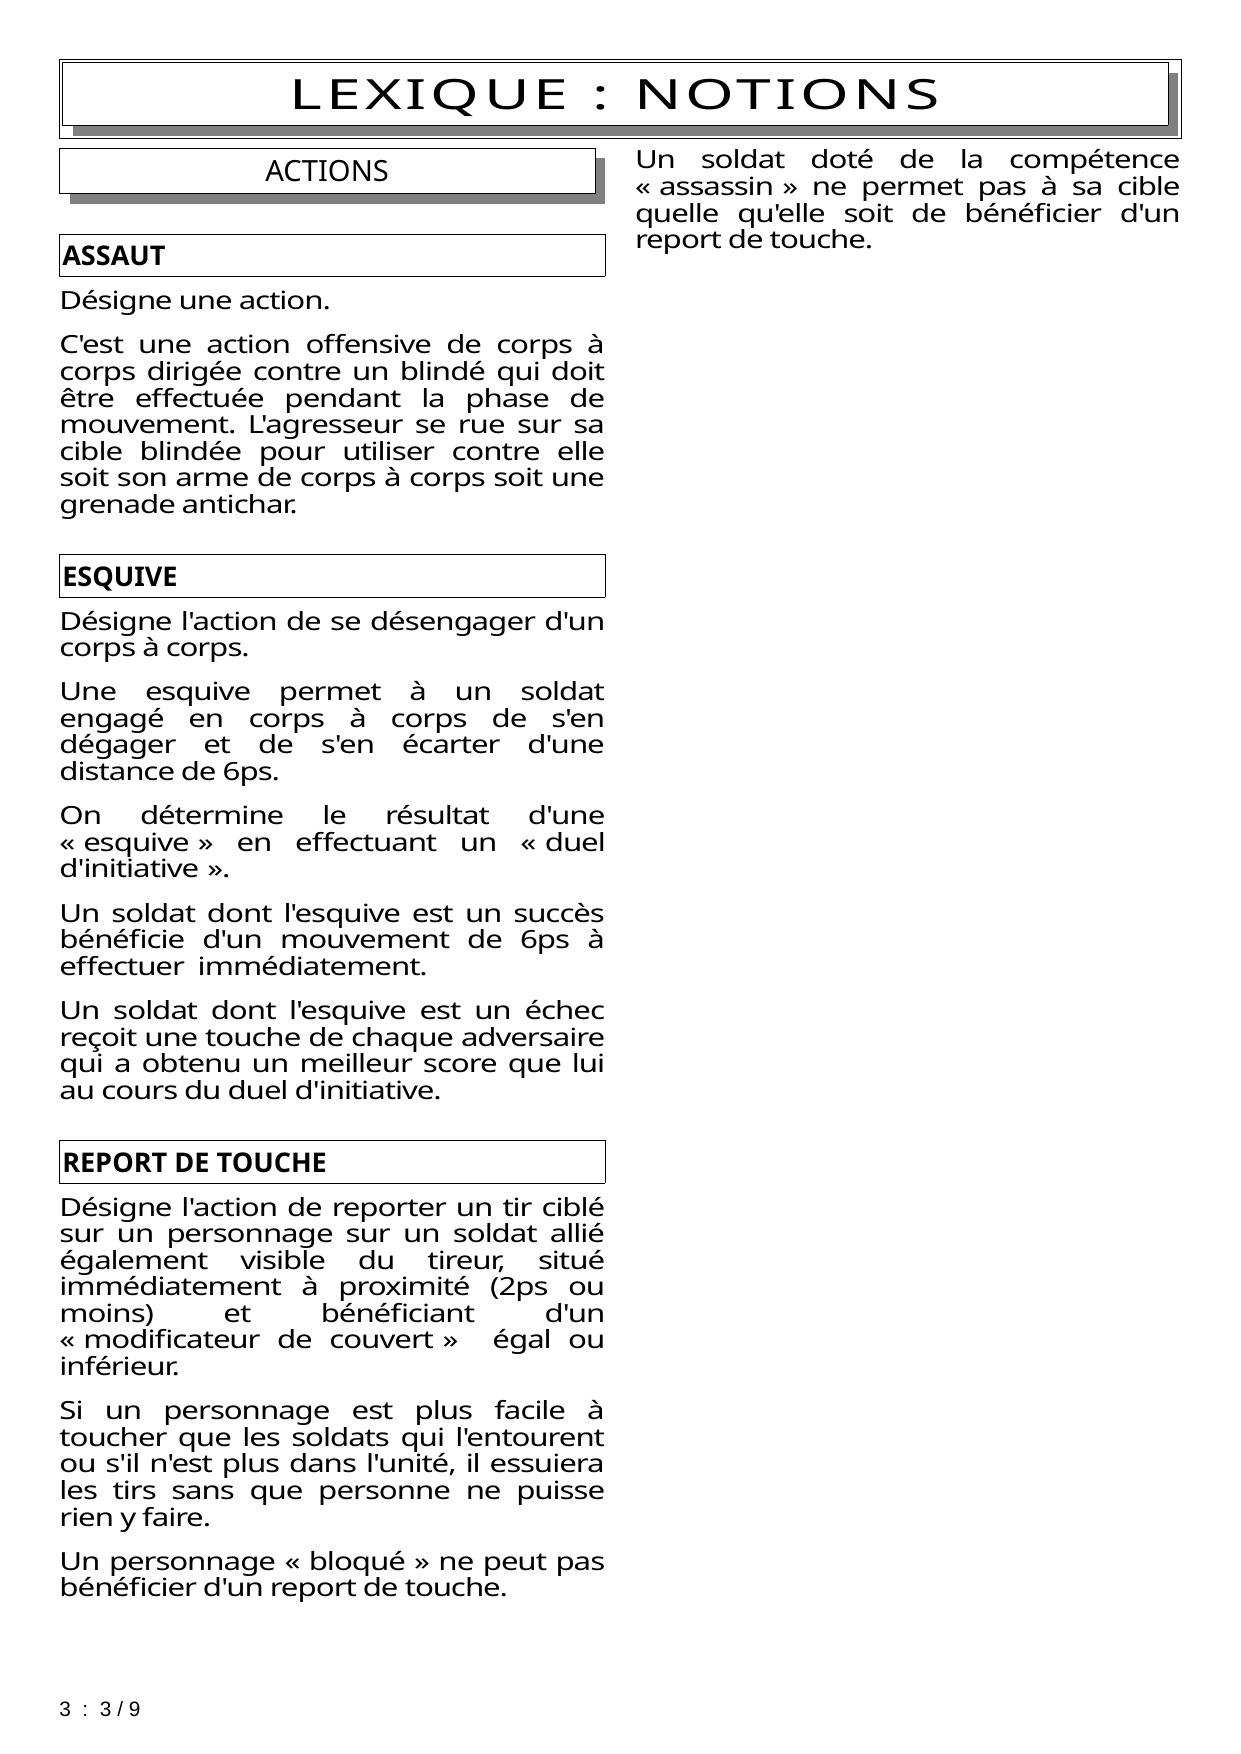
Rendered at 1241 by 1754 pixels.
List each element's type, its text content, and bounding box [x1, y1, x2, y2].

text Un soldat doté de la compétence « assassin » ne permet pas à sa cible quelle qu'elle soit de bénéficier d'un report de touche. [635, 148, 1181, 254]
text Si un personnage est plus facile à toucher que les soldats qui l'entourent ou s'il n'est plus dans l'unité, il essuiera les tirs sans que personne ne puisse rien y faire. [59, 1398, 605, 1531]
title report de touche [60, 1141, 605, 1183]
text C'est une action offensive de corps à corps dirigée contre un blindé qui doit être effectuée pendant la phase de mouvement. L'agresseur se rue sur sa cible blindée pour utiliser contre elle soit son arme de corps à corps soit une grenade antichar. [59, 333, 605, 518]
text Un soldat dont l'esquive est un succès bénéficie d'un mouvement de 6ps à effectuer immédiatement. [59, 901, 605, 981]
title assaut [60, 235, 605, 276]
text Désigne une action. [59, 288, 605, 315]
text Une esquive permet à un soldat engagé en corps à corps de s'en dégager et de s'en écarter d'une distance de 6ps. [59, 679, 605, 786]
text On détermine le résultat d'une « esquive » en effectuant un « duel d'initiative ». [59, 803, 605, 883]
title esquive [60, 555, 605, 597]
title Actions [60, 149, 595, 193]
text Un soldat dont l'esquive est un échec reçoit une touche de chaque adversaire qui a obtenu un meilleur score que lui au cours du duel d'initiative. [59, 998, 605, 1104]
text Désigne l'action de se désengager d'un corps à corps. [59, 609, 605, 662]
text Désigne l'action de reporter un tir ciblé sur un personnage sur un soldat allié également visible du tireur, situé immédiatement à proximité (2ps ou moins) et bénéficiant d'un « modificateur de couvert » égal ou inférieur. [59, 1195, 605, 1381]
text Un personnage « bloqué » ne peut pas bénéficier d'un report de touche. [59, 1549, 605, 1602]
